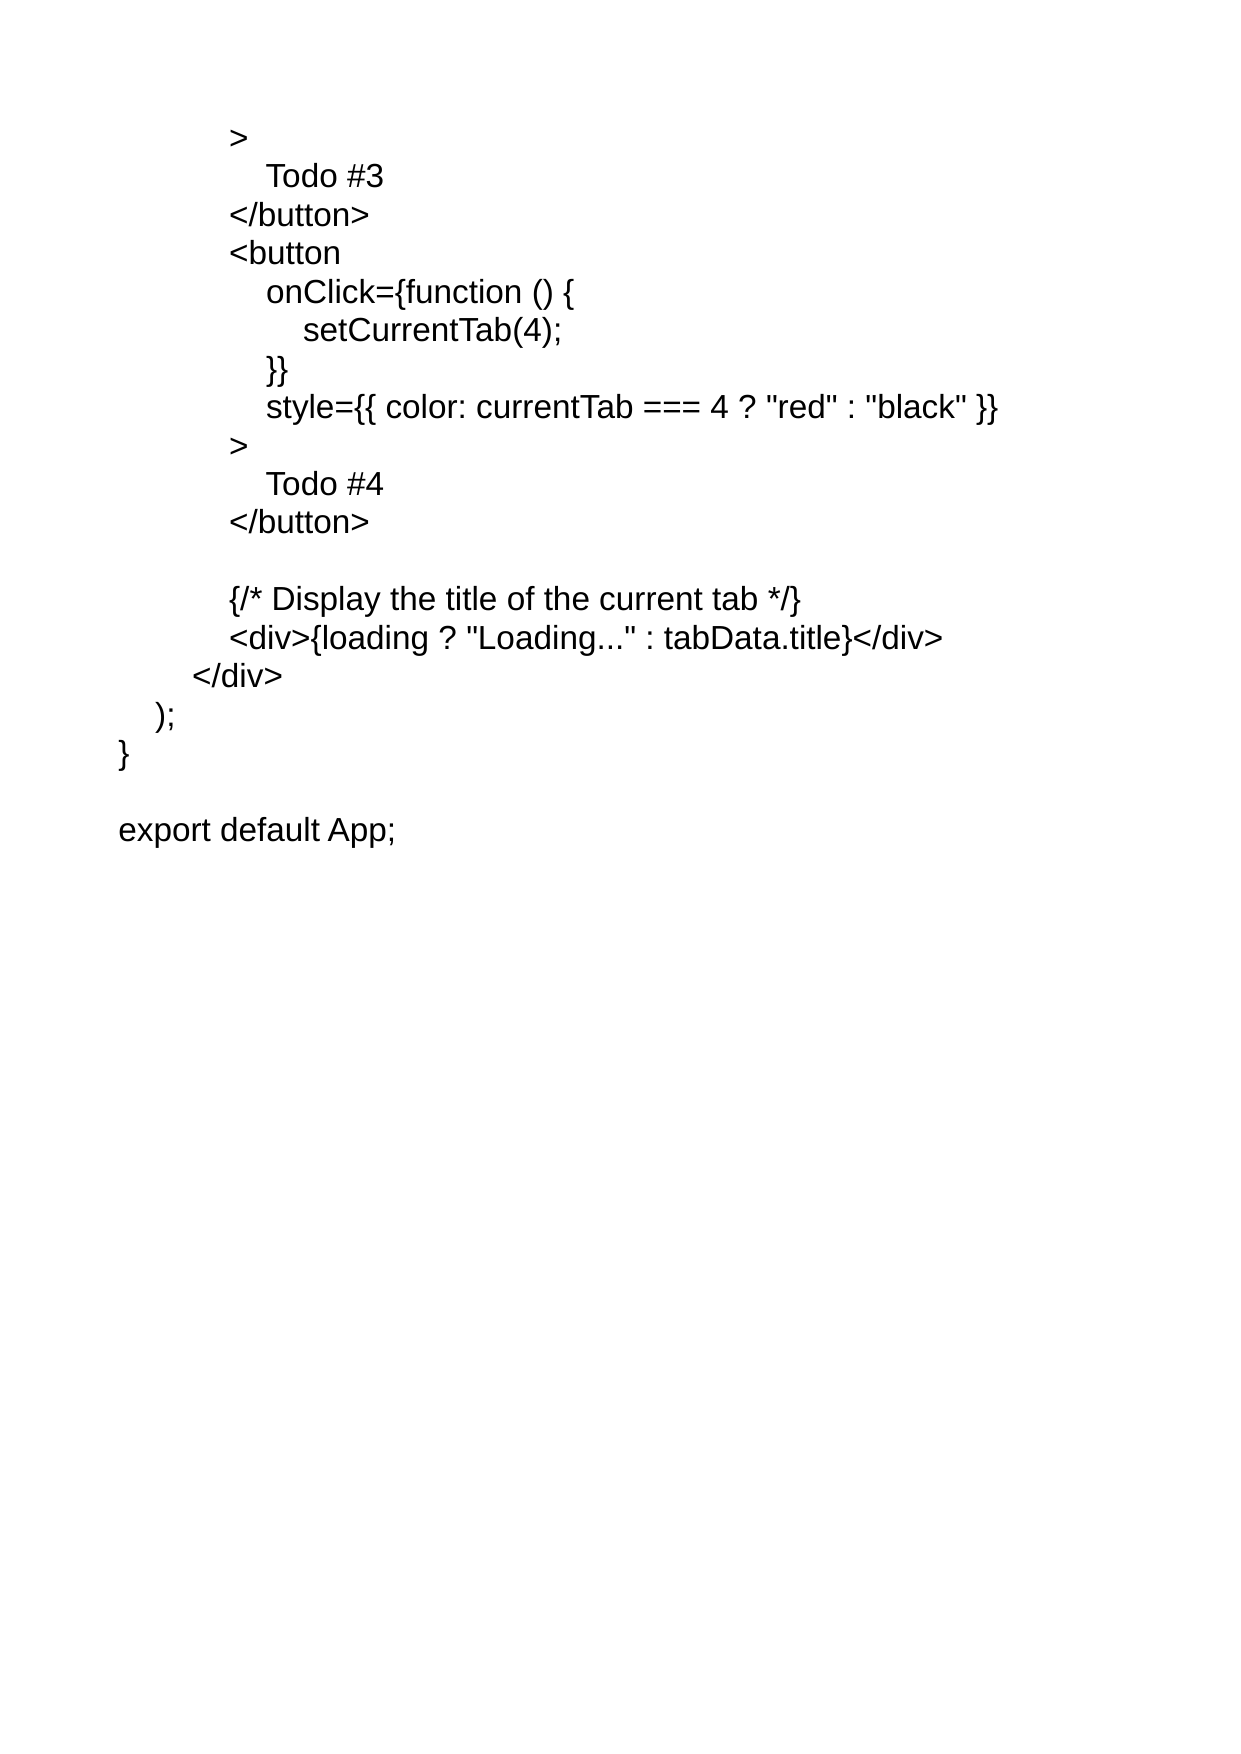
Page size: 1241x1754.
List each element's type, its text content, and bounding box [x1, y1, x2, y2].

text </button> [118, 195, 1122, 233]
text </button> [118, 502, 1122, 541]
text Todo #3 [118, 157, 1122, 195]
text Todo #4 [118, 464, 1122, 502]
text <button [118, 233, 1122, 272]
text ); [118, 695, 1122, 733]
text {/* Display the title of the current tab */} [118, 579, 1122, 618]
text > [118, 118, 1122, 157]
text onClick={function () { [118, 272, 1122, 310]
text > [118, 426, 1122, 464]
text } [118, 733, 1122, 772]
text }} [118, 349, 1122, 387]
text style={{ color: currentTab === 4 ? "red" : "black" }} [118, 387, 1122, 426]
text </div> [118, 656, 1122, 695]
text export default App; [118, 810, 1122, 848]
text setCurrentTab(4); [118, 310, 1122, 349]
text <div>{loading ? "Loading..." : tabData.title}</div> [118, 618, 1122, 656]
